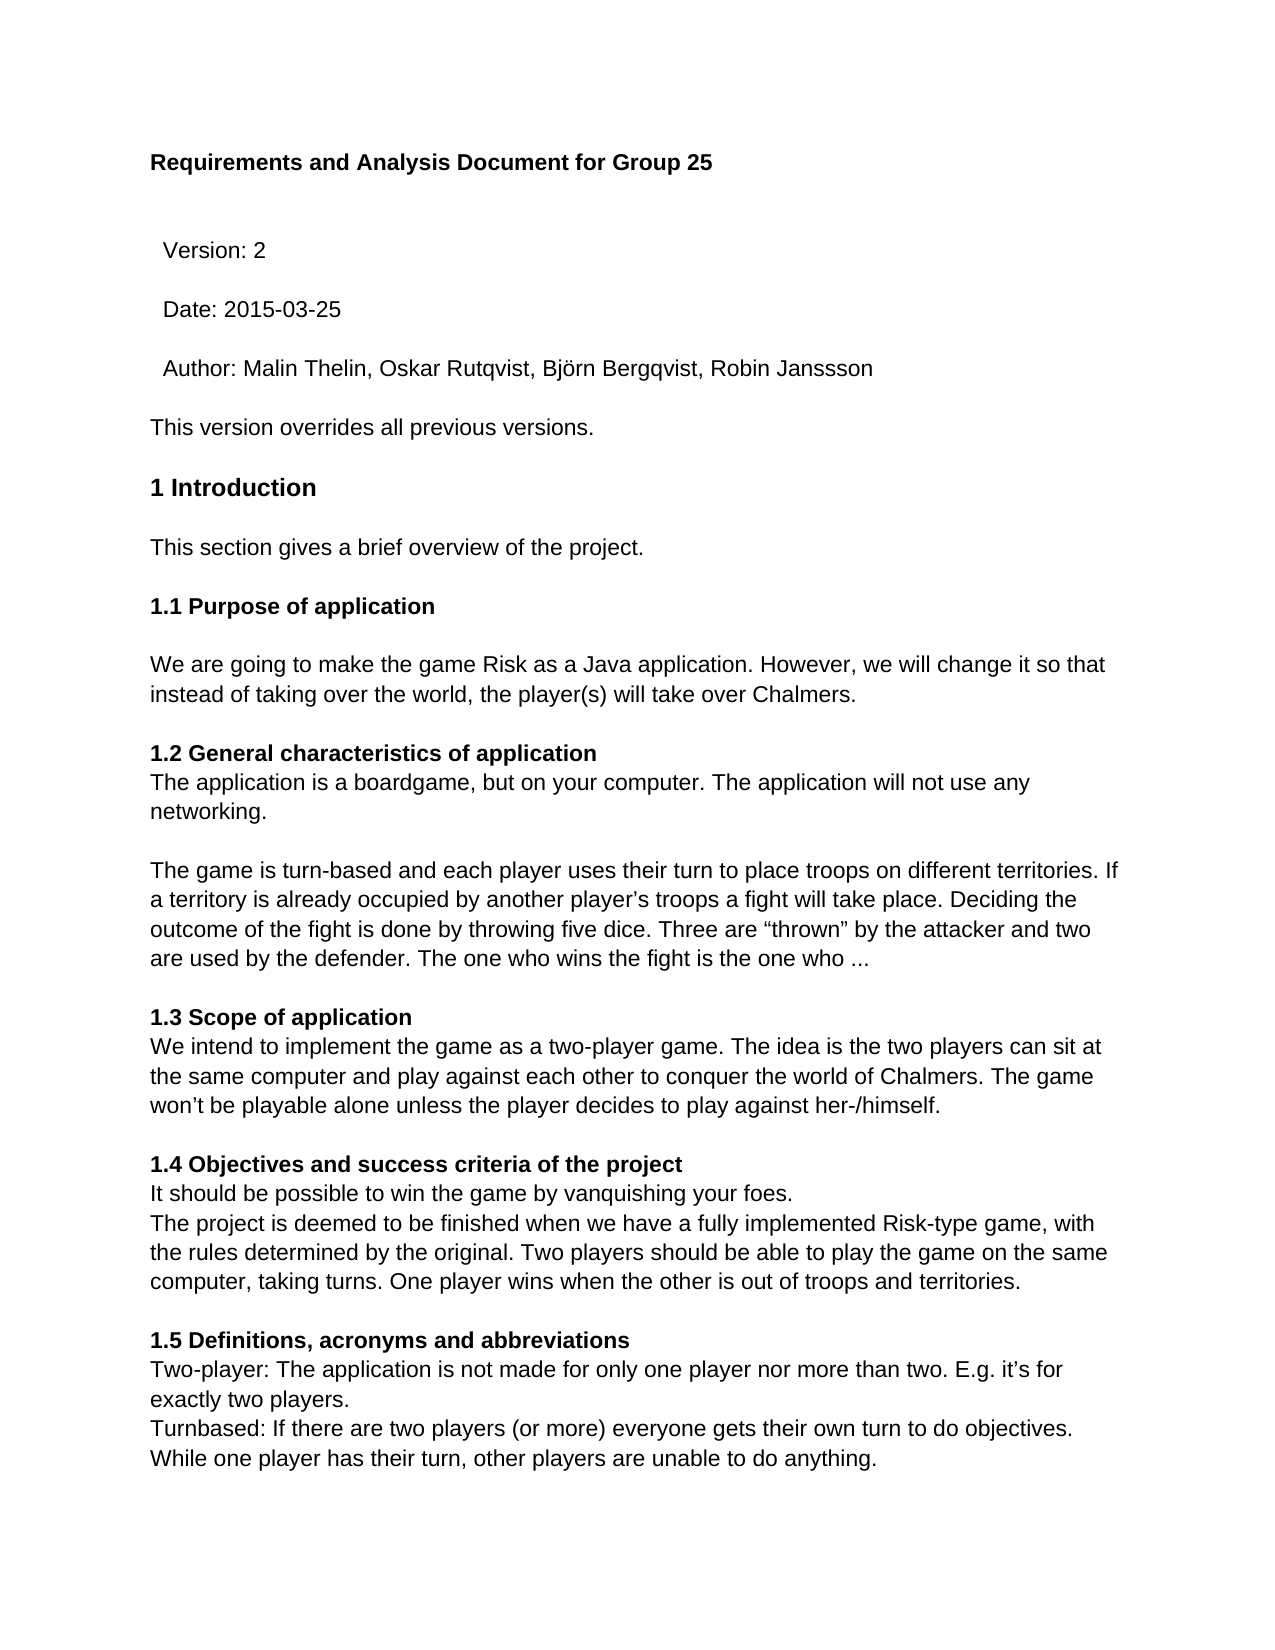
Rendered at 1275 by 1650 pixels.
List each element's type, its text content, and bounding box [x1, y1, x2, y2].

text Two-player: The application is not made for only one player nor more than two. E.g. it’s for exactly two players. [150, 1357, 1125, 1412]
text It should be possible to win the game by vanquishing your foes. [150, 1181, 1125, 1206]
text We are going to make the game Risk as a Java application. However, we will change it so that instead of taking over the world, the player(s) will take over Chalmers. [150, 652, 1125, 707]
text Requirements and Analysis Document for Group 25 Version: 2 Date: 2015-03-25 Author: Malin Thelin, Oskar Rutqvist, Björn Bergqvist, Robin Janssson This version overrides all previous versions. 1 Introduction This section gives a brief overview of the project. 1.1 Purpose of application [150, 150, 1125, 619]
text The project is deemed to be finished when we have a fully implemented Risk-type game, with the rules determined by the original. Two players should be able to play the game on the same computer, taking turns. One player wins when the other is out of troops and territories. 1.5 Definitions, acronyms and abbreviations [150, 1210, 1125, 1353]
text We intend to implement the game as a two-player game. The idea is the two players can sit at the same computer and play against each other to conquer the world of Chalmers. The game won’t be playable alone unless the player decides to play against her-/himself. 1.4 Objectives and success criteria of the project [150, 1034, 1125, 1177]
text The application is a boardgame, but on your computer. The application will not use any networking. [150, 769, 1125, 824]
text The game is turn-based and each player uses their turn to place troops on different territories. If a territory is already occupied by another player’s troops a fight will take place. Deciding the outcome of the fight is done by throwing five dice. Three are “thrown” by the attacker and two are used by the defender. The one who wins the fight is the one who ... 1.3 Scope of application [150, 858, 1125, 1030]
text Turnbased: If there are two players (or more) everyone gets their own turn to do objectives. While one player has their turn, other players are unable to do anything. [150, 1416, 1125, 1471]
text 1.2 General characteristics of application [150, 711, 1125, 766]
